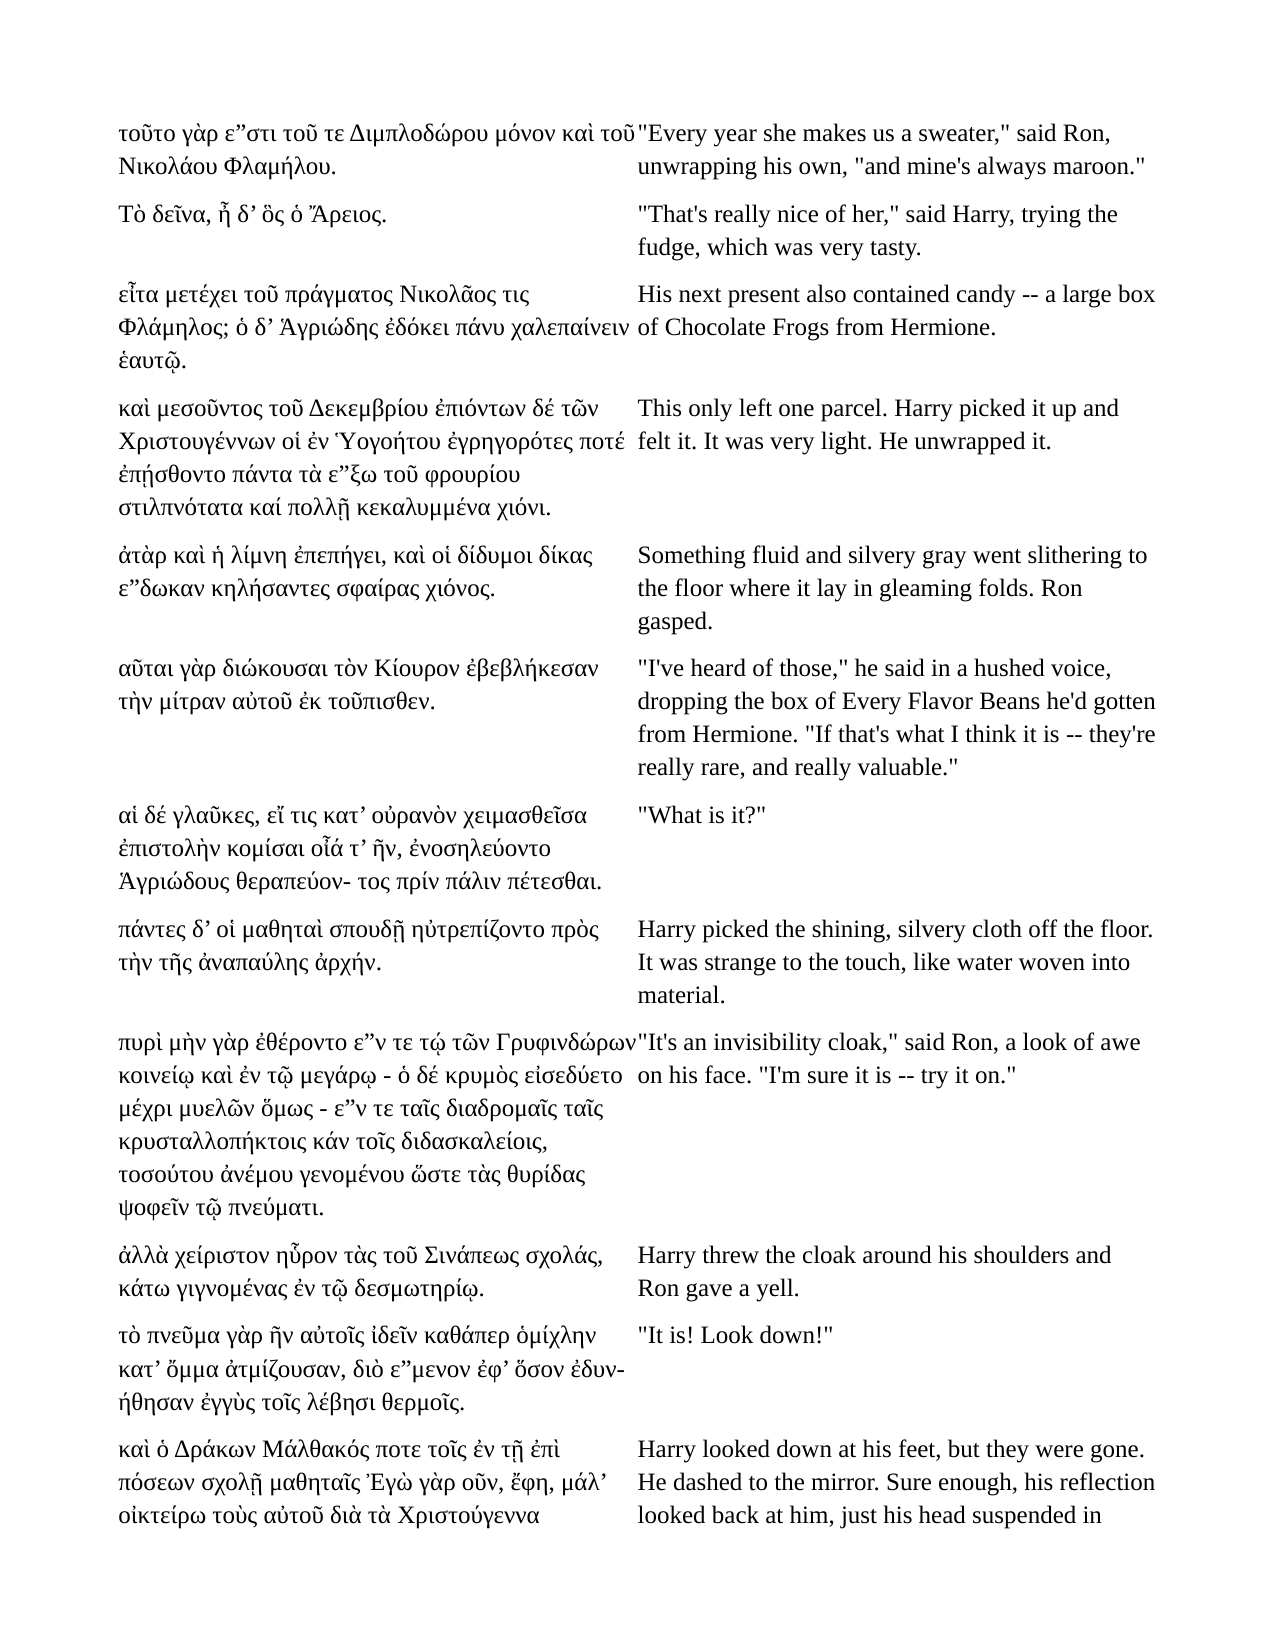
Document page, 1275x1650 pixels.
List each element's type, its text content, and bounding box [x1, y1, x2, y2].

table_cell His next present also contained candy -- a large box of Chocolate Frogs from Hermione. [638, 279, 1157, 393]
table_cell "That's really nice of her," said Harry, trying the fudge, which was very tasty. [638, 199, 1157, 279]
table_cell This only left one parcel. Harry picked it up and felt it. It was very light. He unwrapped it. [638, 393, 1157, 540]
table_cell Τὸ δεῖνα, ἦ δ’ ὃς ὁ Ἄρειος. [118, 199, 637, 279]
table_cell "It's an invisibility cloak," said Ron, a look of awe on his face. "I'm sure it is -- try it on." [638, 1027, 1157, 1240]
table_cell Something fluid and silvery gray went slithering to the floor where it lay in gleaming folds. Ron gasped. [638, 540, 1157, 653]
table_cell Harry threw the cloak around his shoulders and Ron gave a yell. [638, 1240, 1157, 1321]
table_cell Harry looked down at his feet, but they were gone. He dashed to the mirror. Sure enough, his reflection looked back at him, just his head suspended in [638, 1434, 1157, 1529]
table_cell ἀλλὰ χείριστον ηὗρον τὰς τοῦ Σινάπεως σχολάς, κάτω γιγνομένας ἐν τῷ δεσμωτηρίῳ. [118, 1240, 637, 1321]
table_cell "It is! Look down!" [638, 1321, 1157, 1434]
table_cell "What is it?" [638, 800, 1157, 914]
table_cell Harry picked the shining, silvery cloth off the floor. It was strange to the touch, like water woven into material. [638, 914, 1157, 1027]
table_cell πυρὶ μὴν γὰρ ἐθέροντο ε”ν τε τῴ τῶν Γρυφινδώρων κοινείῳ καὶ ἐν τῷ μεγάρῳ - ὁ δέ κρυμὸς εἰσεδύετο μέχρι μυελῶν ὅμως - ε”ν τε ταῖς διαδρομαῖς ταῖς κρυσταλλοπήκτοις κάν τοῖς διδασκαλείοις, τοσούτου ἀνέμου γενομένου ὥστε τὰς θυρίδας ψοφεῖν τῷ πνεύματι. [118, 1027, 637, 1240]
table_cell πάντες δ’ οἱ μαθηταὶ σπουδῇ ηὐτρεπίζοντο πρὸς τὴν τῆς ἀναπαύλης ἀρχήν. [118, 914, 637, 1027]
table_cell "Every year she makes us a sweater," said Ron, unwrapping his own, "and mine's always maroon." [638, 118, 1157, 199]
table_cell καὶ μεσοῦντος τοῦ Δεκεμβρίου ἐπιόντων δέ τῶν Χριστουγέννων οἱ ἐν Ὑογοήτου ἐγρηγορότες ποτέ ἐπῄσθοντο πάντα τὰ ε”ξω τοῦ φρουρίου στιλπνότατα καί πολλῇ κεκαλυμμένα χιόνι. [118, 393, 637, 540]
table_cell "I've heard of those," he said in a hushed voice, dropping the box of Every Flavor Beans he'd gotten from Hermione. "If that's what I think it is -- they're really rare, and really valuable." [638, 653, 1157, 800]
table_cell ἀτὰρ καὶ ἡ λίμνη ἐπεπήγει, καὶ οἱ δίδυμοι δίκας ε”δωκαν κηλήσαντες σφαίρας χιόνος. [118, 540, 637, 653]
table_cell τοῦτο γὰρ ε”στι τοῦ τε Διμπλοδώρου μόνον καὶ τοῦ Νικολάου Φλαμήλου. [118, 118, 637, 199]
table_cell καὶ ὁ Δράκων Μάλθακός ποτε τοῖς ἐν τῇ ἐπὶ πόσεων σχολῇ μαθηταῖς Ἐγὼ γὰρ οῦν, ἔφη, μάλ’ οἰκτείρω τοὺς αὐτοῦ διὰ τὰ Χριστούγεννα [118, 1434, 637, 1529]
table_cell εἶτα μετέχει τοῦ πράγματος Νικολᾶος τις Φλάμηλος; ὁ δ’ Ἁγριώδης ἐδόκει πάνυ χαλεπαίνειν ἑαυτῷ. [118, 279, 637, 393]
table_cell τὸ πνεῦμα γὰρ ῆν αὐτοῖς ἰδεῖν καθάπερ ὁμίχλην κατ’ ὄμμα ἀτμίζουσαν, διὸ ε”μενον ἐφ’ ὅσον ἐδυν- ήθησαν ἐγγὺς τοῖς λέβησι θερμοῖς. [118, 1321, 637, 1434]
table_cell αῦται γὰρ διώκουσαι τὸν Κίουρον ἐβεβλήκεσαν τὴν μίτραν αὐτοῦ ἐκ τοῦπισθεν. [118, 653, 637, 800]
table_cell αἱ δέ γλαῦκες, εἴ τις κατ’ οὐρανὸν χειμασθεῖσα ἐπιστολὴν κομίσαι οἶά τ’ ῆν, ἐνοσηλεύοντο Ἁγριώδους θεραπεύον- τος πρίν πάλιν πέτεσθαι. [118, 800, 637, 914]
